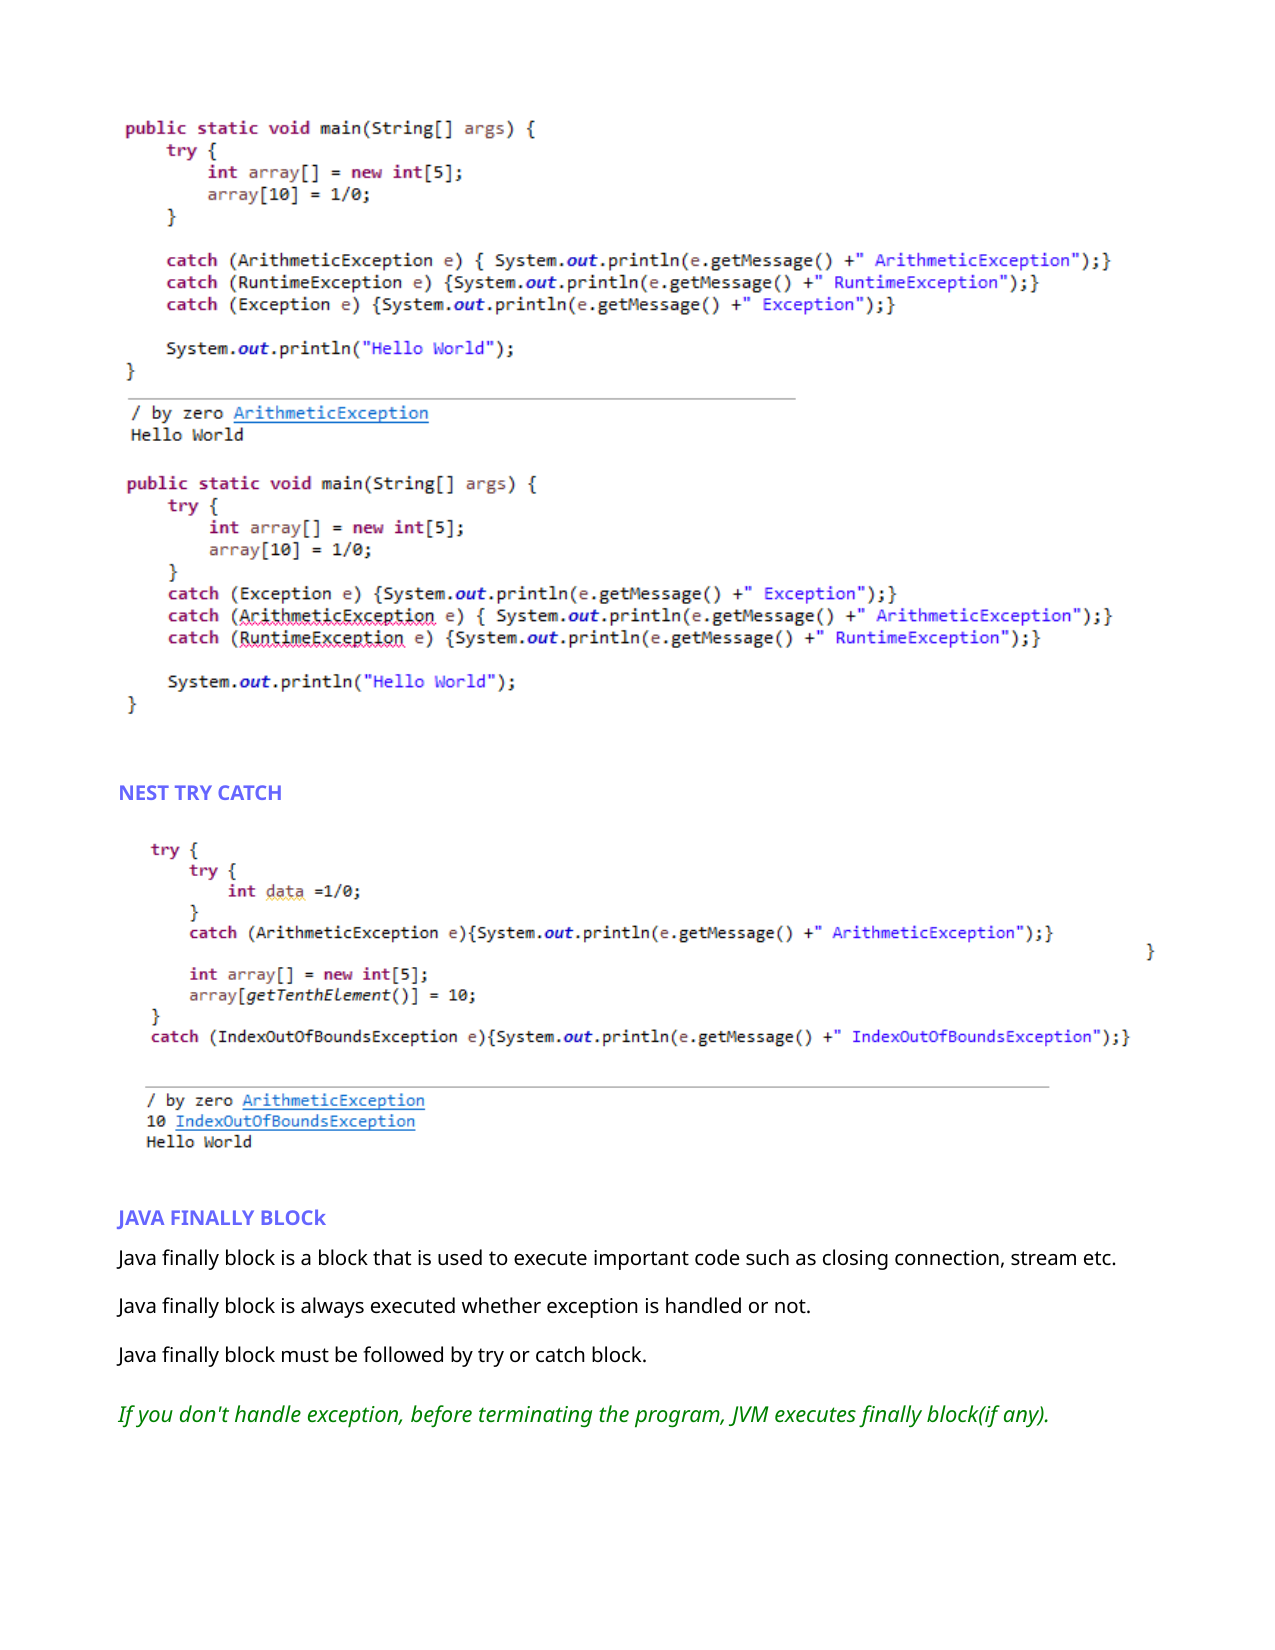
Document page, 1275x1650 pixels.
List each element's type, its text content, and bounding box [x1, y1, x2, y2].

text Java finally block must be followed by try or catch block. [118, 1332, 1157, 1368]
text JAVA FINALLY BLOCk [118, 1203, 1157, 1231]
picture [118, 118, 1157, 739]
subtitle If you don't handle exception, before terminating the program, JVM executes finally block(if any). [118, 1393, 1157, 1429]
text Java finally block is a block that is used to execute important code such as closing connection, stream etc. [118, 1244, 1157, 1271]
text Java finally block is always executed whether exception is handled or not. [118, 1284, 1157, 1320]
text NEST TRY CATCH [118, 779, 1157, 807]
